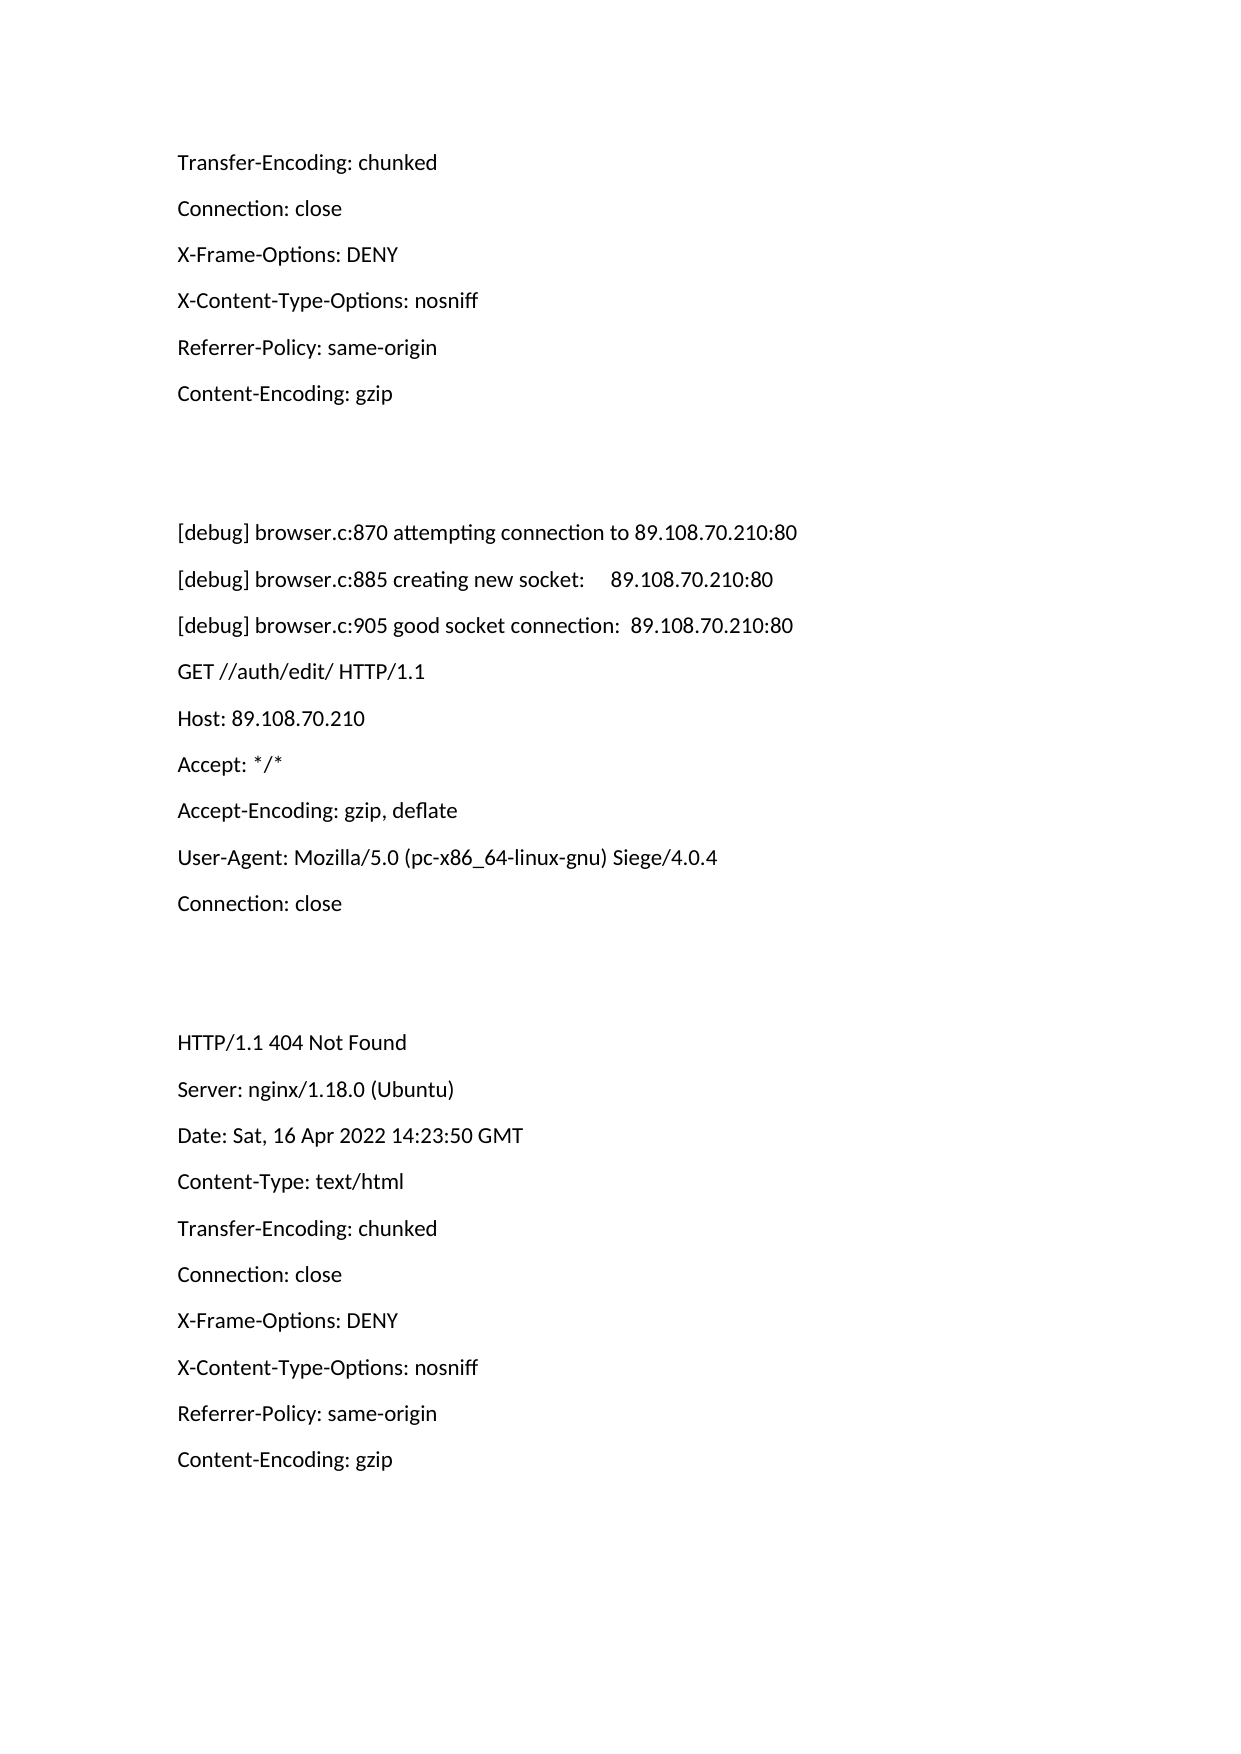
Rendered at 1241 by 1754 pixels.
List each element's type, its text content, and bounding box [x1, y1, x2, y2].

text Connection: close [177, 889, 1063, 917]
text Content-Encoding: gzip [177, 379, 1063, 407]
text Content-Type: text/html [177, 1167, 1063, 1195]
text Server: nginx/1.18.0 (Ubuntu) [177, 1075, 1063, 1103]
text Date: Sat, 16 Apr 2022 14:23:50 GMT [177, 1121, 1063, 1149]
text User-Agent: Mozilla/5.0 (pc-x86_64-linux-gnu) Siege/4.0.4 [177, 843, 1063, 871]
text Connection: close [177, 194, 1063, 222]
text HTTP/1.1 404 Not Found [177, 1028, 1063, 1056]
text Accept-Encoding: gzip, deflate [177, 797, 1063, 824]
text [debug] browser.c:905 good socket connection: 89.108.70.210:80 [177, 611, 1063, 639]
text Referrer-Policy: same-origin [177, 1399, 1063, 1427]
text X-Content-Type-Options: nosniff [177, 1353, 1063, 1381]
text Host: 89.108.70.210 [177, 704, 1063, 732]
text Transfer-Encoding: chunked [177, 148, 1063, 176]
text X-Frame-Options: DENY [177, 1306, 1063, 1334]
text Connection: close [177, 1260, 1063, 1288]
text [debug] browser.c:885 creating new socket: 89.108.70.210:80 [177, 565, 1063, 593]
text Accept: */* [177, 750, 1063, 778]
text [debug] browser.c:870 attempting connection to 89.108.70.210:80 [177, 518, 1063, 546]
text Transfer-Encoding: chunked [177, 1214, 1063, 1242]
text GET //auth/edit/ HTTP/1.1 [177, 657, 1063, 686]
text X-Frame-Options: DENY [177, 240, 1063, 268]
text Referrer-Policy: same-origin [177, 333, 1063, 361]
text X-Content-Type-Options: nosniff [177, 287, 1063, 315]
text Content-Encoding: gzip [177, 1446, 1063, 1473]
